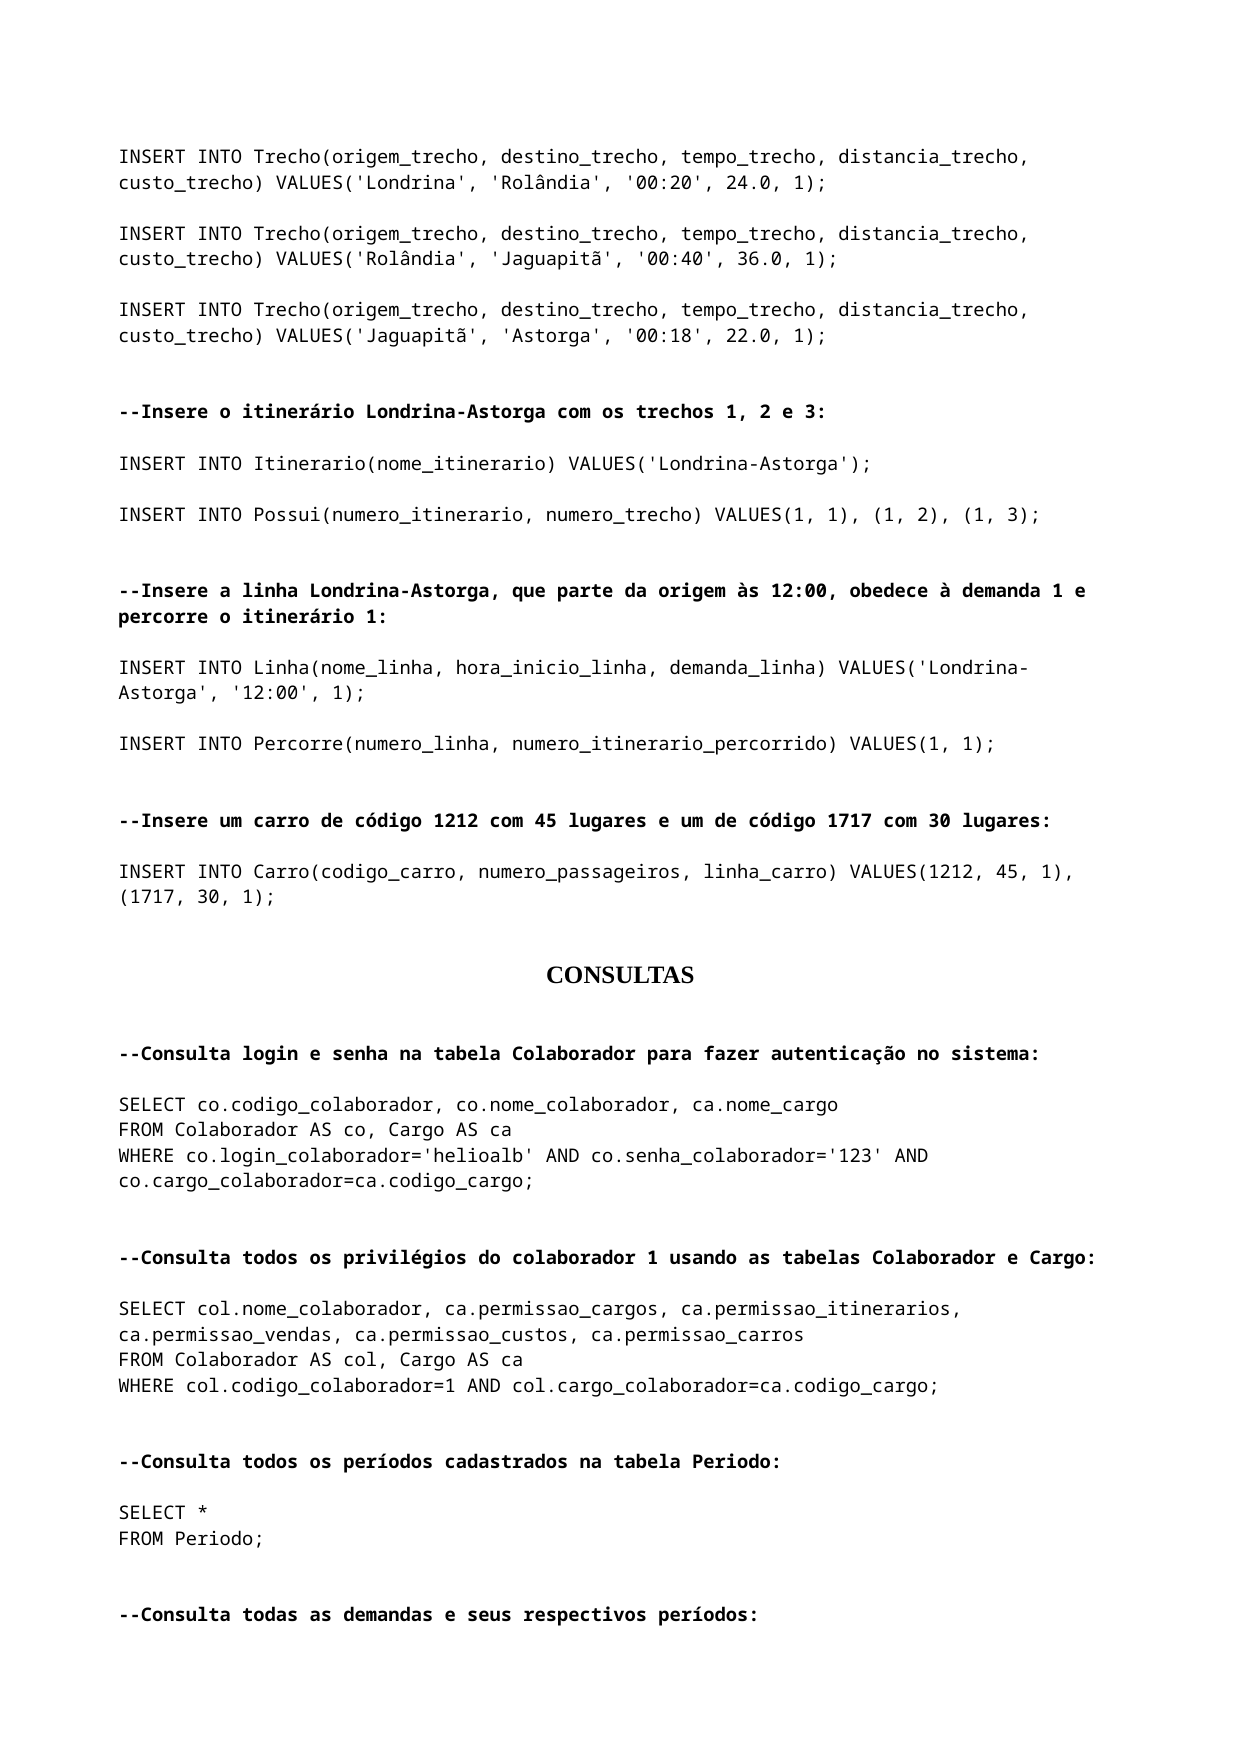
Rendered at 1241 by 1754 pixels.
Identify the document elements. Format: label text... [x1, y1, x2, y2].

text SELECT col.nome_colaborador, ca.permissao_cargos, ca.permissao_itinerarios, ca.permissao_vendas, ca.permissao_custos, ca.permissao_carros [118, 1295, 1122, 1346]
text --Consulta login e senha na tabela Colaborador para fazer autenticação no sistema: [118, 1040, 1122, 1066]
text INSERT INTO Linha(nome_linha, hora_inicio_linha, demanda_linha) VALUES('Londrina-Astorga', '12:00', 1); [118, 654, 1122, 705]
text FROM Periodo; [118, 1525, 1122, 1551]
text CONSULTAS [118, 960, 1122, 989]
text INSERT INTO Possui(numero_itinerario, numero_trecho) VALUES(1, 1), (1, 2), (1, 3); [118, 501, 1122, 526]
text INSERT INTO Trecho(origem_trecho, destino_trecho, tempo_trecho, distancia_trecho, custo_trecho) VALUES('Londrina', 'Rolândia', '00:20', 24.0, 1); [118, 144, 1122, 195]
text FROM Colaborador AS col, Cargo AS ca [118, 1346, 1122, 1372]
text WHERE co.login_colaborador='helioalb' AND co.senha_colaborador='123' AND co.cargo_colaborador=ca.codigo_cargo; [118, 1142, 1122, 1193]
text INSERT INTO Trecho(origem_trecho, destino_trecho, tempo_trecho, distancia_trecho, custo_trecho) VALUES('Rolândia', 'Jaguapitã', '00:40', 36.0, 1); [118, 220, 1122, 271]
text SELECT co.codigo_colaborador, co.nome_colaborador, ca.nome_cargo [118, 1091, 1122, 1117]
text --Consulta todos os privilégios do colaborador 1 usando as tabelas Colaborador e Cargo: [118, 1244, 1122, 1270]
text INSERT INTO Trecho(origem_trecho, destino_trecho, tempo_trecho, distancia_trecho, custo_trecho) VALUES('Jaguapitã', 'Astorga', '00:18', 22.0, 1); [118, 297, 1122, 348]
text --Consulta todos os períodos cadastrados na tabela Periodo: [118, 1448, 1122, 1474]
text INSERT INTO Carro(codigo_carro, numero_passageiros, linha_carro) VALUES(1212, 45, 1), (1717, 30, 1); [118, 858, 1122, 909]
text --Insere um carro de código 1212 com 45 lugares e um de código 1717 com 30 lugares: [118, 807, 1122, 833]
text WHERE col.codigo_colaborador=1 AND col.cargo_colaborador=ca.codigo_cargo; [118, 1372, 1122, 1397]
text SELECT * [118, 1499, 1122, 1525]
text --Insere a linha Londrina-Astorga, que parte da origem às 12:00, obedece à demanda 1 e percorre o itinerário 1: [118, 577, 1122, 628]
text FROM Colaborador AS co, Cargo AS ca [118, 1117, 1122, 1142]
text INSERT INTO Itinerario(nome_itinerario) VALUES('Londrina-Astorga'); [118, 450, 1122, 475]
text --Consulta todas as demandas e seus respectivos períodos: [118, 1602, 1122, 1627]
text INSERT INTO Percorre(numero_linha, numero_itinerario_percorrido) VALUES(1, 1); [118, 731, 1122, 756]
text --Insere o itinerário Londrina-Astorga com os trechos 1, 2 e 3: [118, 399, 1122, 424]
